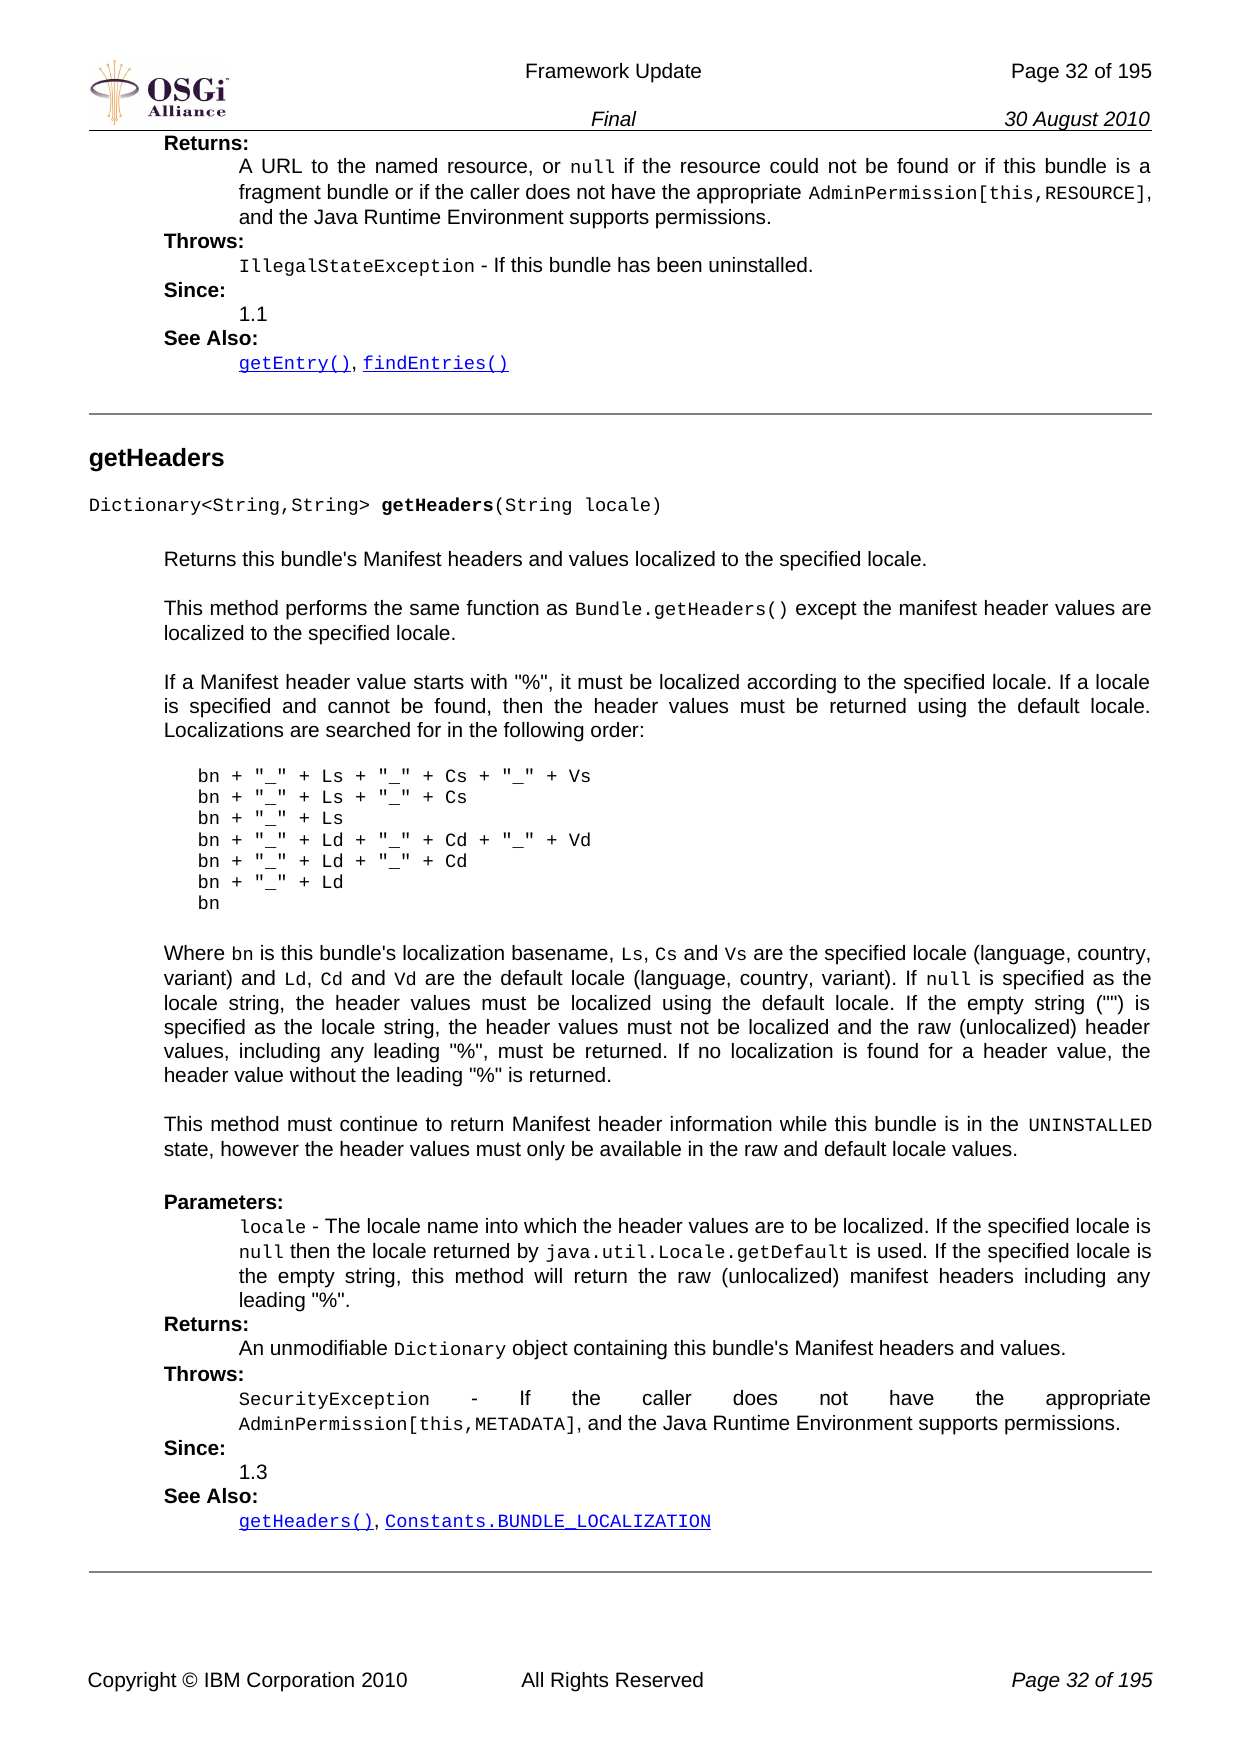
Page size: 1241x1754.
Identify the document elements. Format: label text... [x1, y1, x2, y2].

text This method must continue to return Manifest header information while this bundle is in the UNINSTALLED state, however the header values must only be available in the raw and default locale values. [163, 1112, 1152, 1161]
text See Also: [163, 1484, 1152, 1508]
text If a Manifest header value starts with "%", it must be localized according to the specified locale. If a locale is specified and cannot be found, then the header values must be returned using the default locale. Localizations are searched for in the following order: [163, 670, 1152, 742]
text SecurityException - If the caller does not have the appropriate AdminPermission[this,METADATA], and the Java Runtime Environment supports permissions. [238, 1385, 1152, 1436]
text getHeaders(), Constants.BUNDLE_LOCALIZATION [238, 1508, 1152, 1533]
text IllegalStateException - If this bundle has been uninstalled. [238, 253, 1152, 278]
text Returns this bundle's Manifest headers and values localized to the specified locale. [163, 547, 1152, 571]
text See Also: [163, 326, 1152, 350]
text Returns: [163, 1312, 1152, 1336]
text Returns: [163, 131, 1152, 154]
text Where bn is this bundle's localization basename, Ls, Cs and Vs are the specified locale (language, country, variant) and Ld, Cd and Vd are the default locale (language, country, variant). If null is specified as the locale string, the header values must be localized using the default locale. If the empty string ("") is specified as the locale string, the header values must not be localized and the raw (unlocalized) header values, including any leading "%", must be returned. If no localization is found for a header value, the header value without the leading "%" is returned. [163, 940, 1152, 1087]
text 1.3 [238, 1460, 1152, 1484]
text Dictionary<String,String> getHeaders(String locale) [88, 496, 1152, 517]
text Parameters: [163, 1190, 1152, 1214]
text bn + "_" + Ls + "_" + Cs + "_" + Vs bn + "_" + Ls + "_" + Cs bn + "_" + Ls bn + "_" + Ld + "_" + Cd + "_" + Vd bn + "_" + Ld + "_" + Cd bn + "_" + Ld bn [163, 767, 1152, 915]
picture [90, 60, 230, 125]
text 1.1 [238, 302, 1152, 326]
subtitle getHeaders [88, 443, 1152, 472]
text Since: [163, 1436, 1152, 1460]
text Throws: [163, 229, 1152, 253]
text An unmodifiable Dictionary object containing this bundle's Manifest headers and values. [238, 1336, 1152, 1361]
text Since: [163, 278, 1152, 302]
text Throws: [163, 1361, 1152, 1385]
text This method performs the same function as Bundle.getHeaders() except the manifest header values are localized to the specified locale. [163, 596, 1152, 645]
text getEntry(), findEntries() [238, 350, 1152, 375]
text A URL to the named resource, or null if the resource could not be found or if this bundle is a fragment bundle or if the caller does not have the appropriate AdminPermission[this,RESOURCE], and the Java Runtime Environment supports permissions. [238, 154, 1152, 229]
text locale - The locale name into which the header values are to be localized. If the specified locale is null then the locale returned by java.util.Locale.getDefault is used. If the specified locale is the empty string, this method will return the raw (unlocalized) manifest headers including any leading "%". [238, 1214, 1152, 1312]
